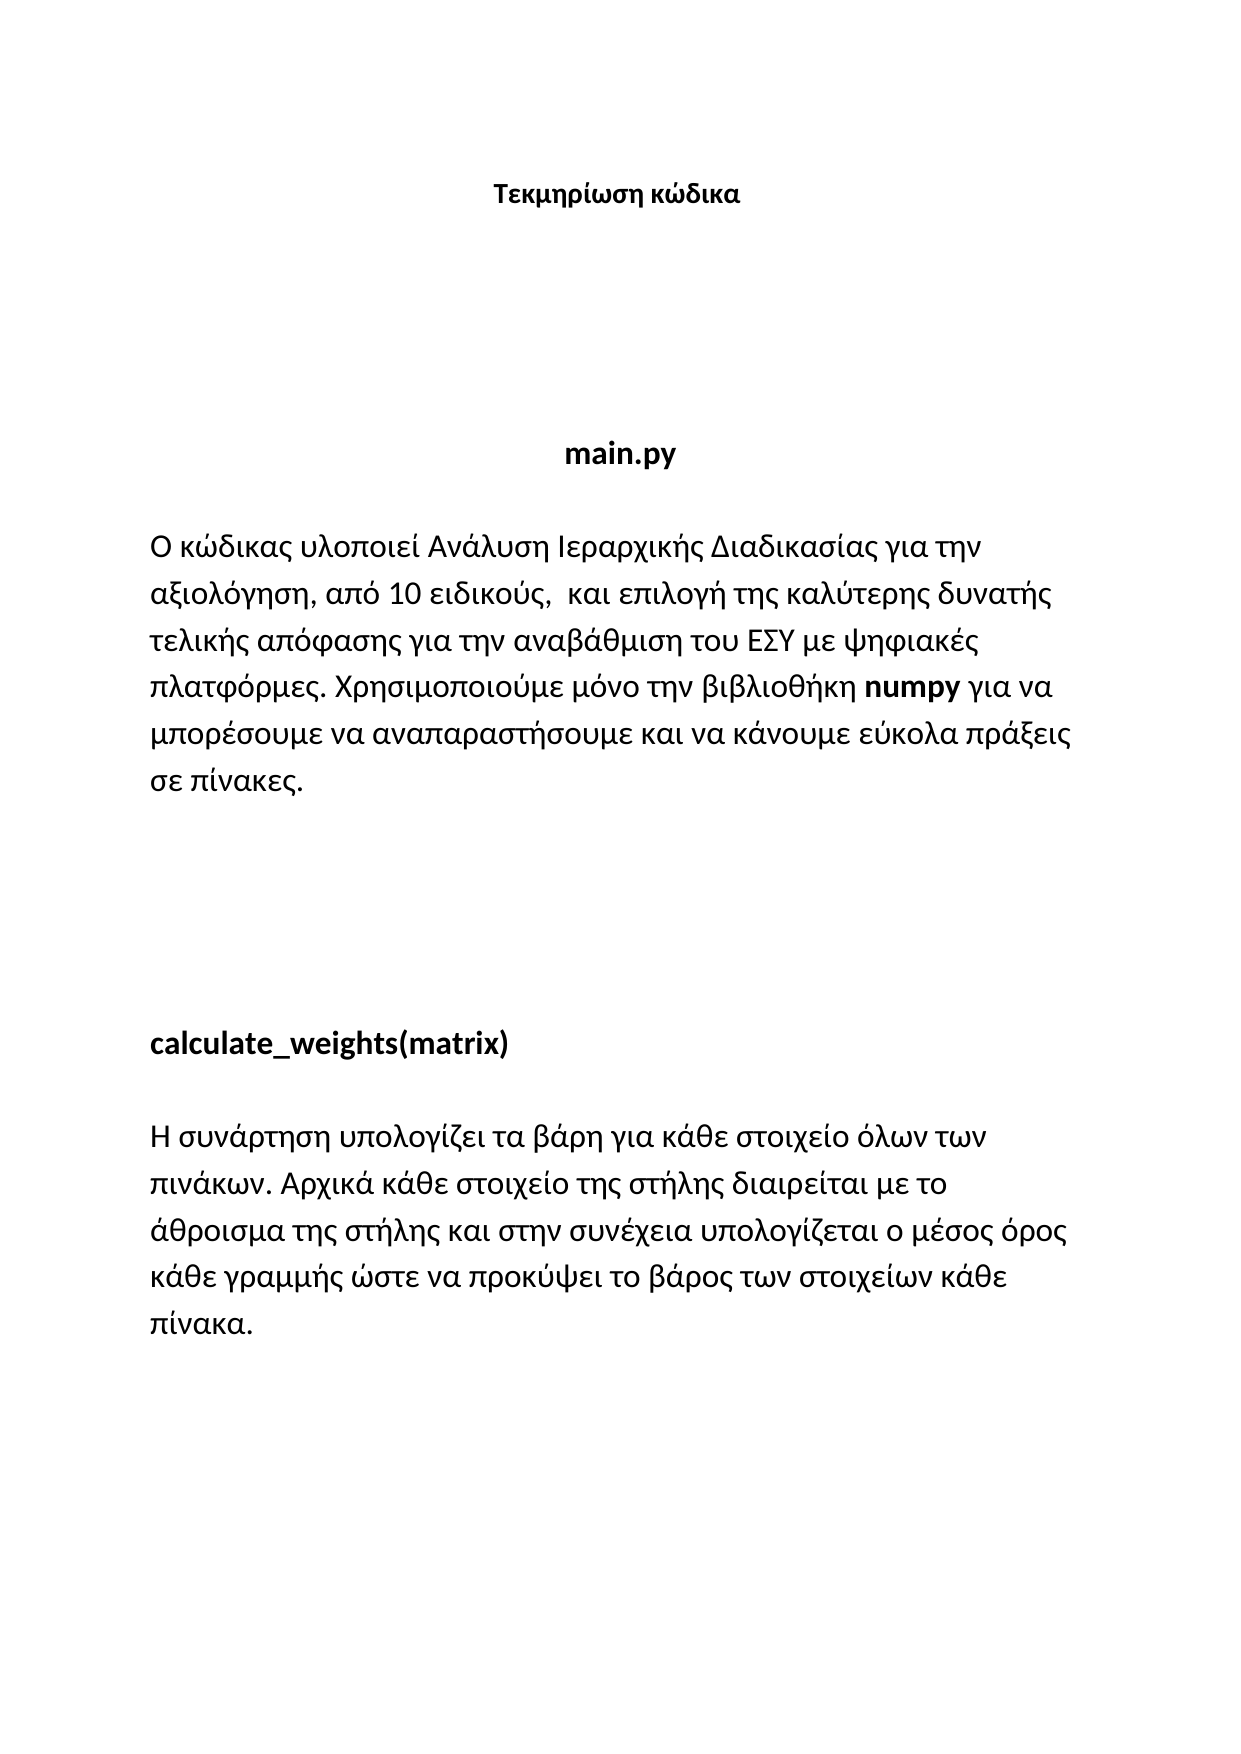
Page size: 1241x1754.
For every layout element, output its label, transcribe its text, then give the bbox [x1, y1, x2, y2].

text main.py [150, 432, 1090, 473]
text Τεκμηρίωση κώδικα [150, 175, 1090, 211]
text calculate_weights(matrix) [150, 1022, 1090, 1063]
text Ο κώδικας υλοποιεί Ανάλυση Ιεραρχικής Διαδικασίας για την αξιολόγηση, από 10 ειδικούς, και επιλογή της καλύτερης δυνατής τελικής απόφασης για την αναβάθμιση του ΕΣΥ με ψηφιακές πλατφόρμες. Χρησιμοποιούμε μόνο την βιβλιοθήκη numpy για να μπορέσουμε να αναπαραστήσουμε και να κάνουμε εύκολα πράξεις σε πίνακες. [150, 525, 1090, 800]
text Η συνάρτηση υπολογίζει τα βάρη για κάθε στοιχείο όλων των πινάκων. Αρχικά κάθε στοιχείο της στήλης διαιρείται με το άθροισμα της στήλης και στην συνέχεια υπολογίζεται ο μέσος όρος κάθε γραμμής ώστε να προκύψει το βάρος των στοιχείων κάθε πίνακα. [150, 1115, 1090, 1343]
